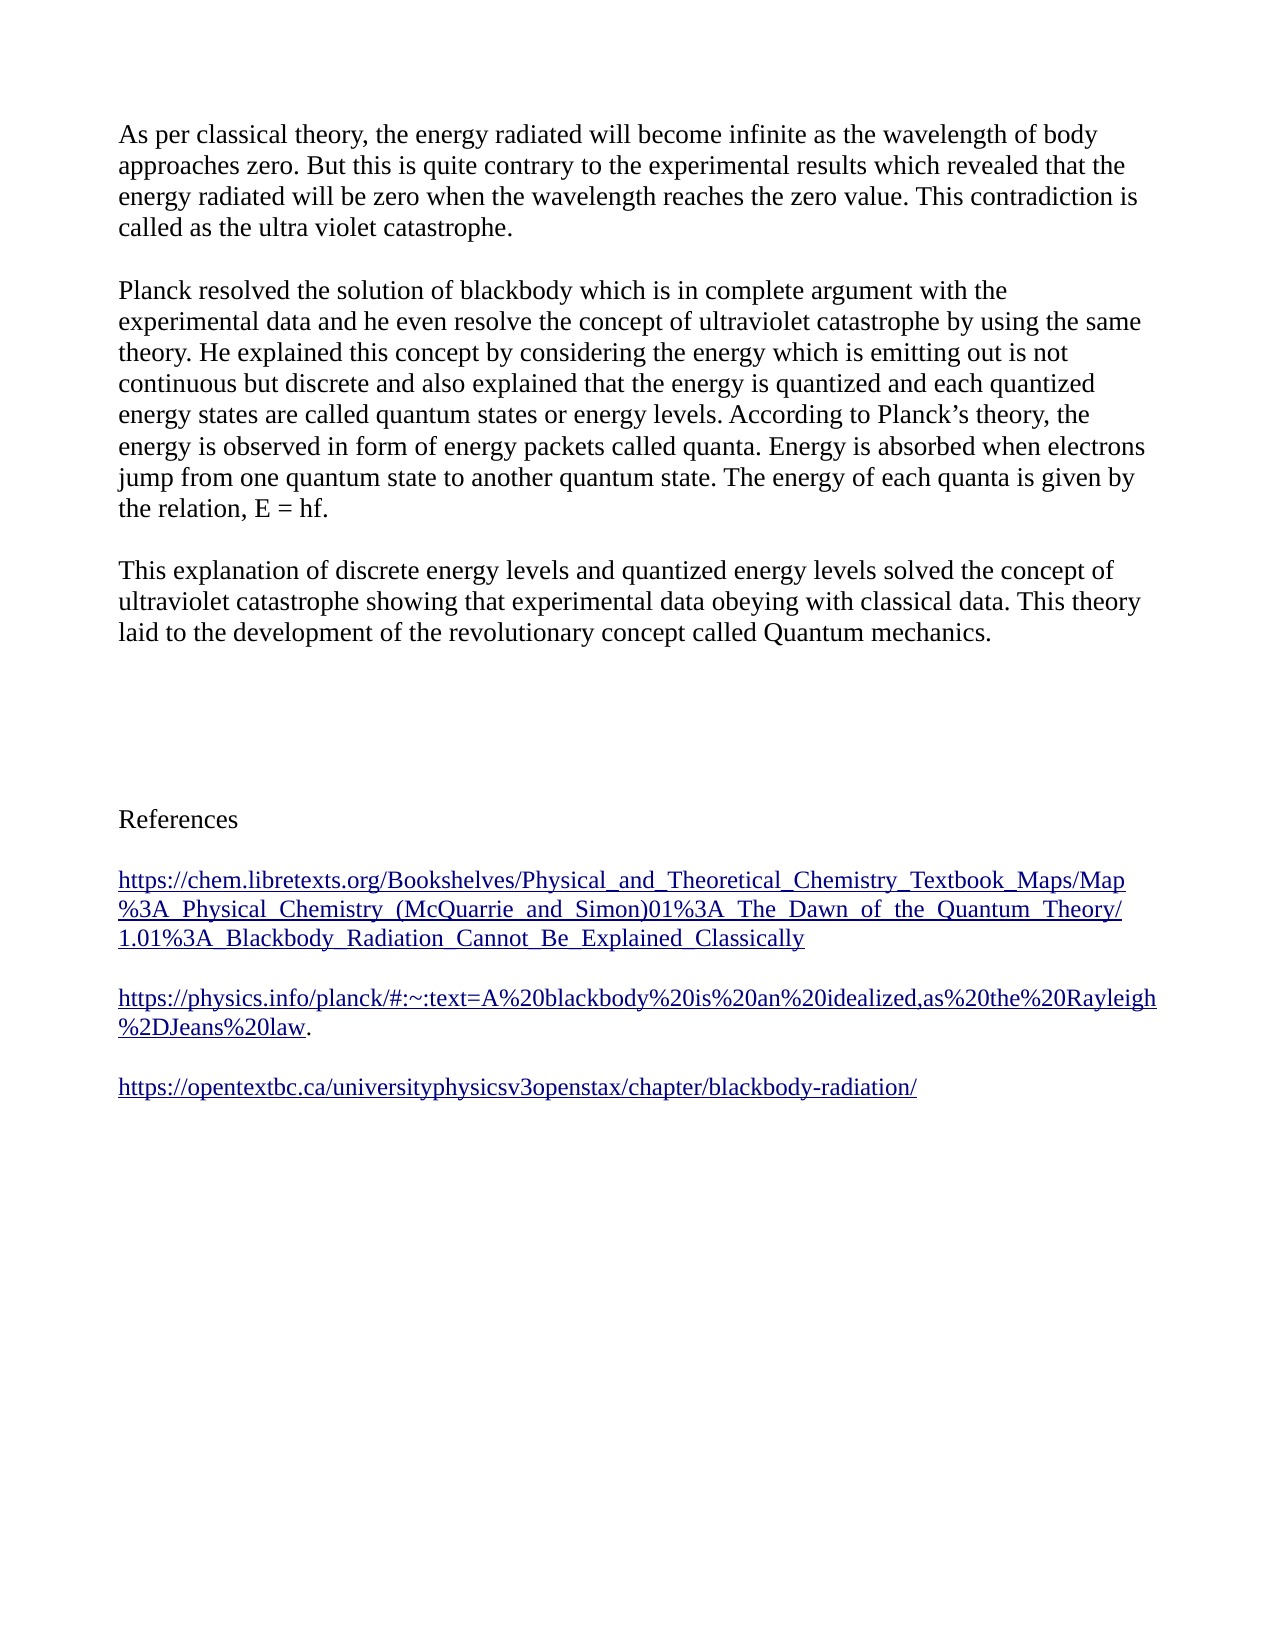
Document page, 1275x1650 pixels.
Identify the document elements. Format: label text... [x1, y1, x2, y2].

text Planck resolved the solution of blackbody which is in complete argument with the [118, 274, 1157, 305]
text https://chem.libretexts.org/Bookshelves/Physical_and_Theoretical_Chemistry_Textbook_Maps/Map%3A_Physical_Chemistry_(McQuarrie_and_Simon)01%3A_The_Dawn_of_the_Quantum_Theory/1.01%3A_Blackbody_Radiation_Cannot_Be_Explained_Classically [118, 866, 1157, 952]
text https://physics.info/planck/#:~:text=A%20blackbody%20is%20an%20idealized,as%20the%20Rayleigh [118, 983, 1157, 1008]
text References [118, 803, 1157, 834]
text theory. He explained this concept by considering the energy which is emitting out is not [118, 336, 1157, 367]
text called as the ultra violet catastrophe. [118, 212, 1157, 243]
text %2DJeans%20law. [118, 1009, 1157, 1041]
text ultraviolet catastrophe showing that experimental data obeying with classical data. This theory [118, 585, 1157, 616]
text continuous but discrete and also explained that the energy is quantized and each quantized [118, 367, 1157, 398]
text energy is observed in form of energy packets called quanta. Energy is absorbed when electrons [118, 429, 1157, 461]
text experimental data and he even resolve the concept of ultraviolet catastrophe by using the same [118, 305, 1157, 336]
text As per classical theory, the energy radiated will become infinite as the wavelength of body [118, 118, 1157, 149]
text approaches zero. But this is quite contrary to the experimental results which revealed that the [118, 149, 1157, 180]
text energy states are called quantum states or energy levels. According to Planck’s theory, the [118, 398, 1157, 429]
text the relation, E = hf. [118, 492, 1157, 523]
text laid to the development of the revolutionary concept called Quantum mechanics. [118, 616, 1157, 648]
text energy radiated will be zero when the wavelength reaches the zero value. This contradiction is [118, 180, 1157, 212]
text https://opentextbc.ca/universityphysicsv3openstax/chapter/blackbody-radiation/ [118, 1072, 1157, 1100]
text This explanation of discrete energy levels and quantized energy levels solved the concept of [118, 554, 1157, 585]
text jump from one quantum state to another quantum state. The energy of each quanta is given by [118, 461, 1157, 492]
